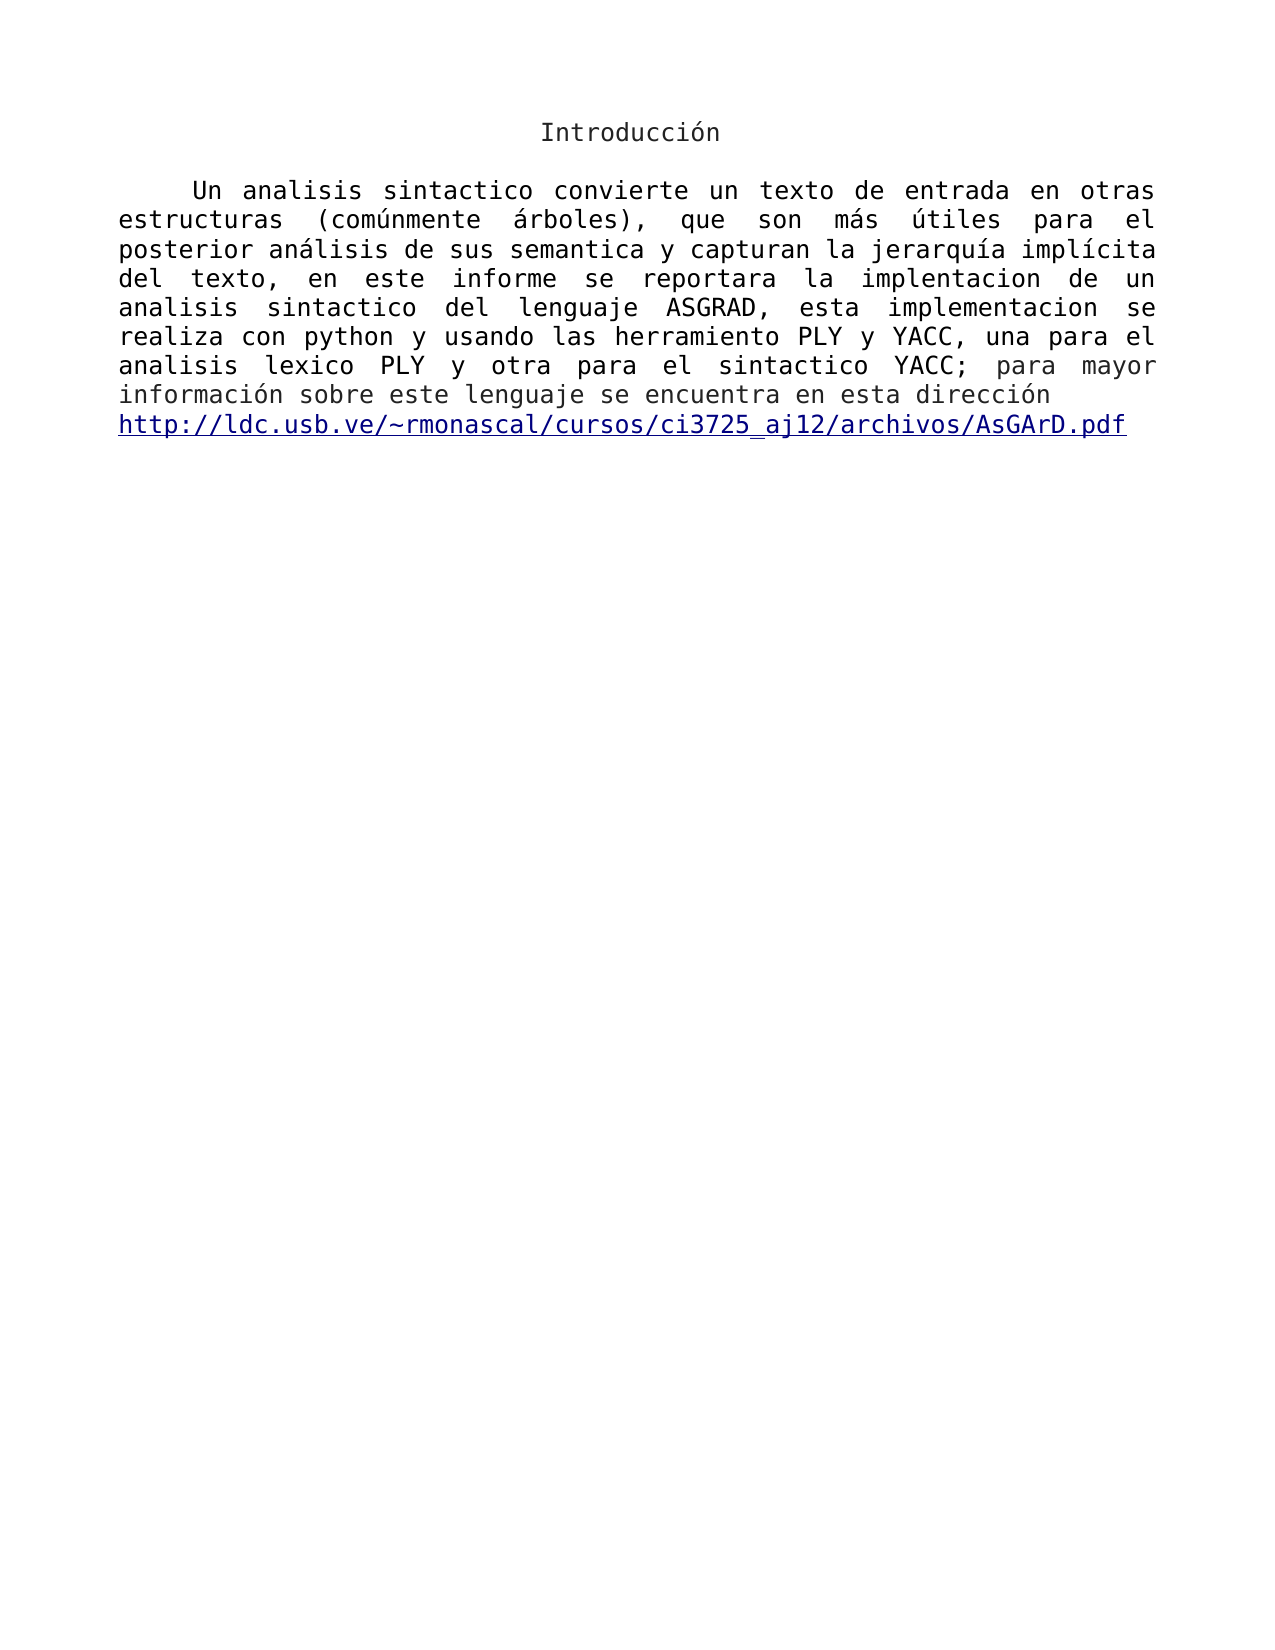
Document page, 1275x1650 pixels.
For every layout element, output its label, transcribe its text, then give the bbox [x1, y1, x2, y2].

text Introducción [118, 118, 1157, 147]
text Un analisis sintactico convierte un texto de entrada en otras estructuras (comúnmente árboles), que son más útiles para el posterior análisis de sus semantica y capturan la jerarquía implícita del texto, en este informe se reportara la implentacion de un analisis sintactico del lenguaje ASGRAD, esta implementacion se realiza con python y usando las herramiento PLY y YACC, una para el analisis lexico PLY y otra para el sintactico YACC; para mayor información sobre este lenguaje se encuentra en esta dirección [118, 176, 1157, 410]
text http://ldc.usb.ve/~rmonascal/cursos/ci3725_aj12/archivos/AsGArD.pdf [118, 410, 1157, 439]
